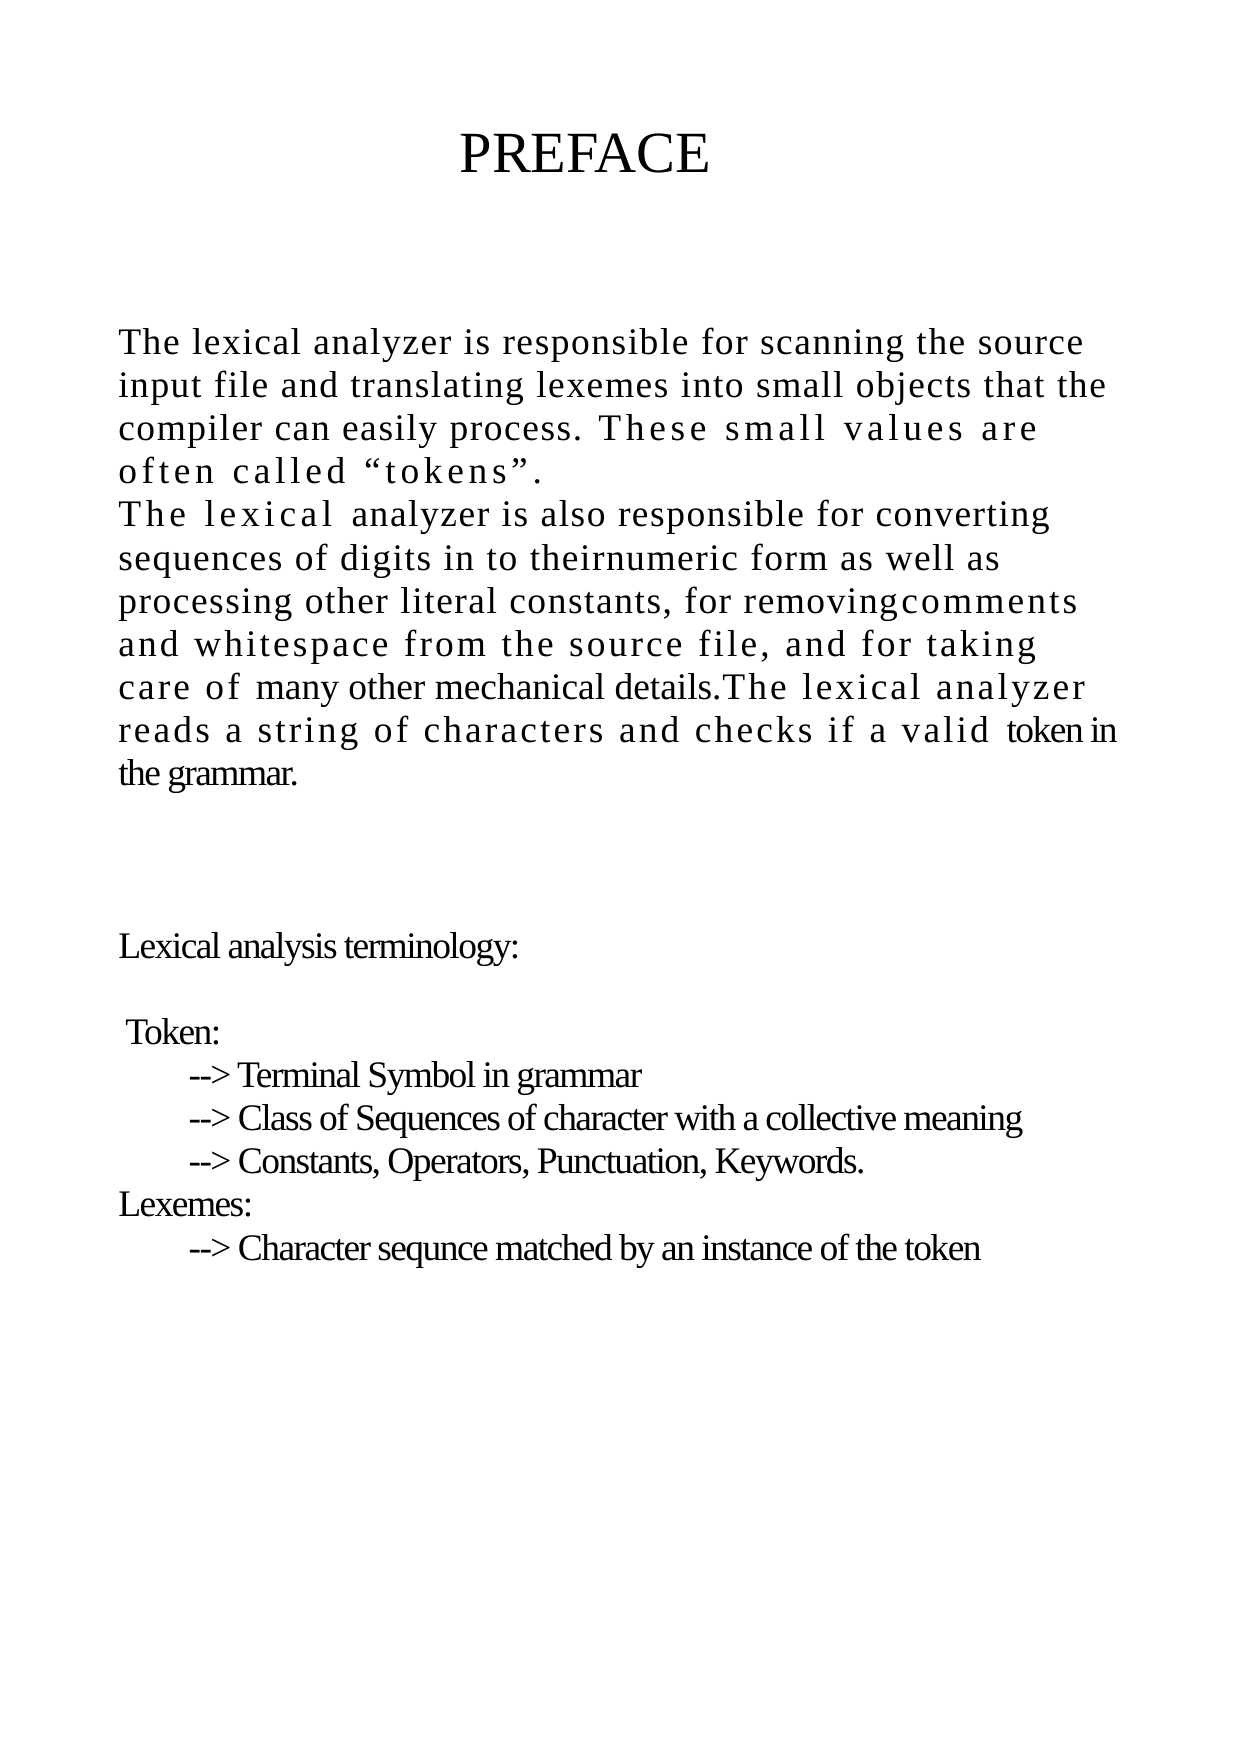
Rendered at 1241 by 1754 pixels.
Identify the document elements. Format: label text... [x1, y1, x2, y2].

text PREFACE [118, 118, 1122, 185]
text The lexical analyzer is also responsible for converting sequences of digits in to theirnumeric form as well as processing other literal constants, for removingcomments and whitespace from the source file, and for taking care of many other mechanical details.The lexical analyzer reads a string of characters and checks if a valid token in the grammar. [118, 492, 1122, 794]
text Lexemes: [118, 1182, 1122, 1225]
text Lexical analysis terminology: [118, 923, 1122, 966]
text --> Class of Sequences of character with a collective meaning [118, 1096, 1122, 1139]
text --> Terminal Symbol in grammar [118, 1052, 1122, 1096]
text Token: [118, 1009, 1122, 1052]
text --> Character sequnce matched by an instance of the token [118, 1225, 1122, 1268]
text The lexical analyzer is responsible for scanning the source input file and translating lexemes into small objects that the compiler can easily process. These small values are often called “tokens”. [118, 319, 1122, 492]
text --> Constants, Operators, Punctuation, Keywords. [118, 1139, 1122, 1182]
